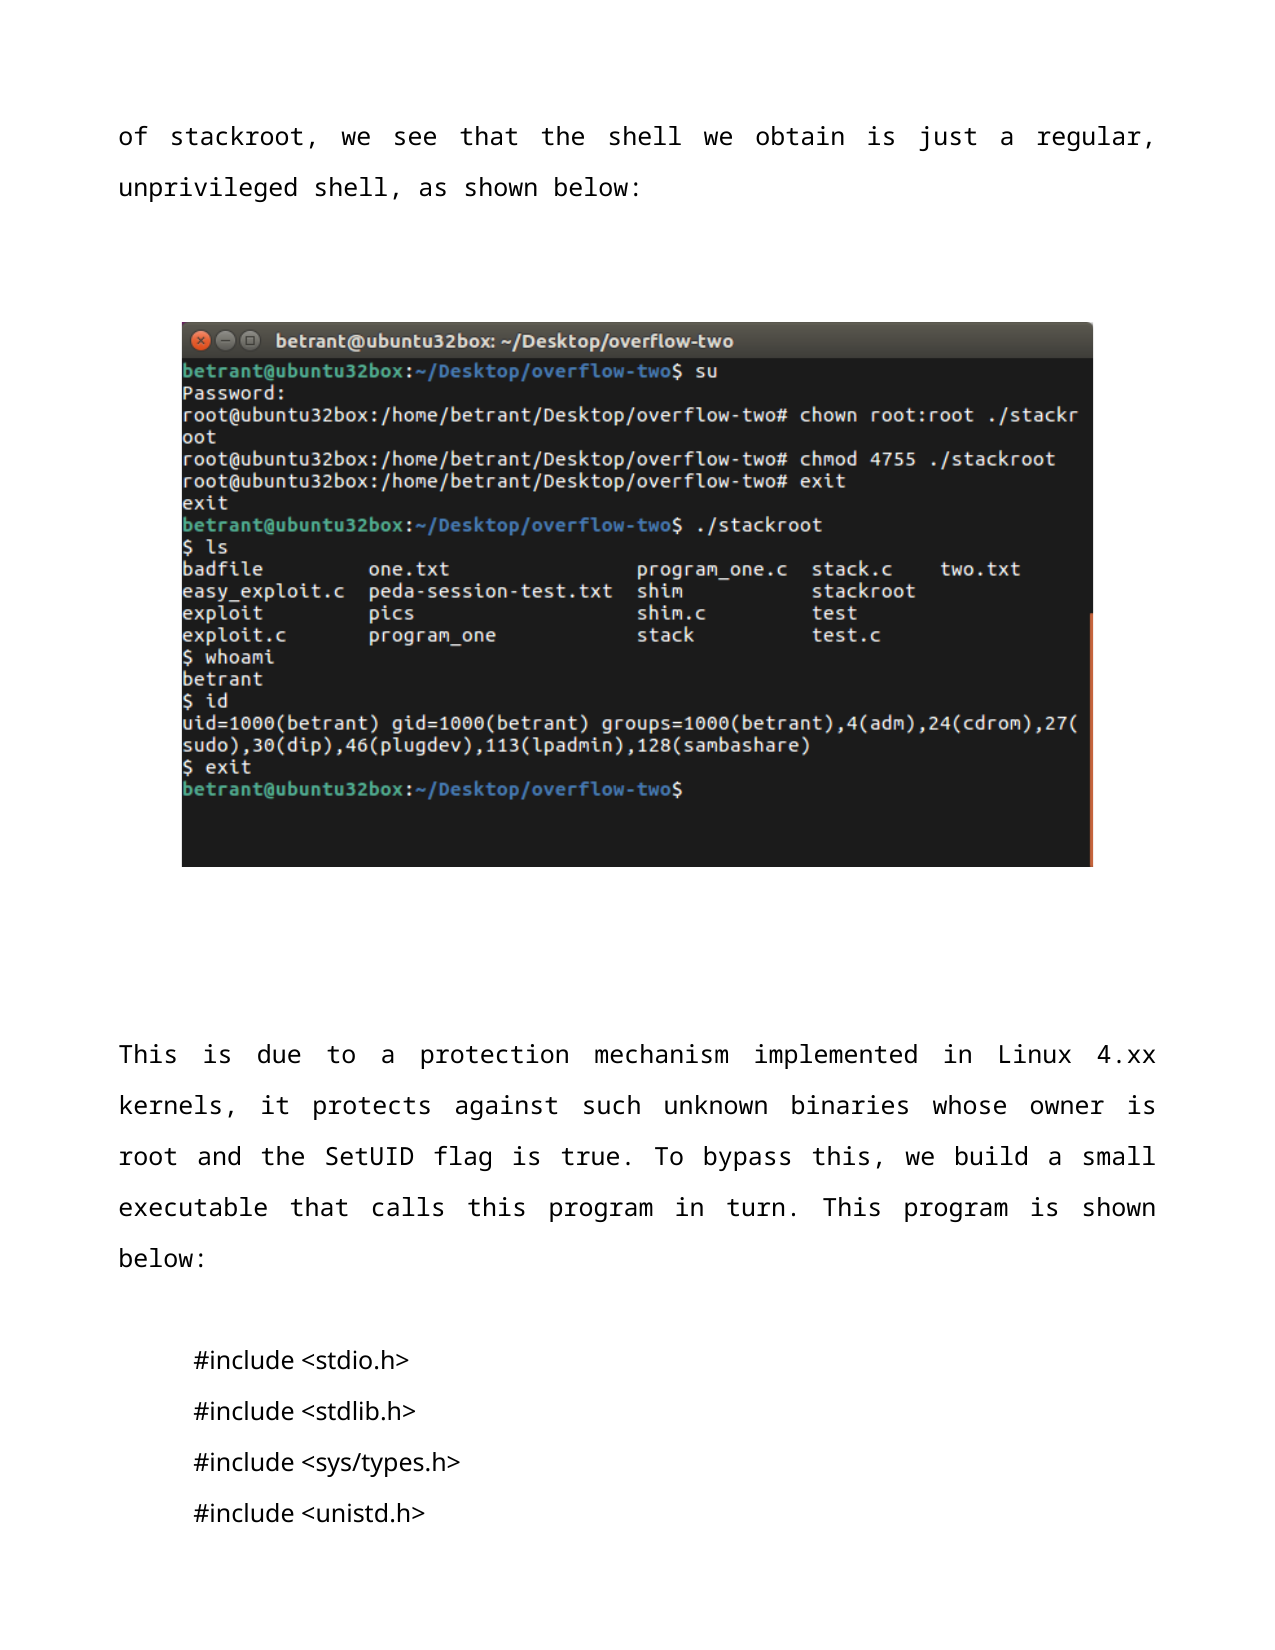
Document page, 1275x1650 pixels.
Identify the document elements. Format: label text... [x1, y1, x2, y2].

text #include <sys/types.h> [193, 1445, 1157, 1479]
text #include <unistd.h> [193, 1496, 1157, 1530]
text This is due to a protection mechanism implemented in Linux 4.xx kernels, it protects against such unknown binaries whose owner is root and the SetUID flag is true. To bypass this, we build a small executable that calls this program in turn. This program is shown below: [118, 1037, 1157, 1275]
text of stackroot, we see that the shell we obtain is just a regular, unprivileged shell, as shown below: [118, 118, 1157, 203]
text #include <stdlib.h> [193, 1394, 1157, 1428]
picture [181, 322, 1094, 867]
text #include <stdio.h> [193, 1343, 1157, 1377]
